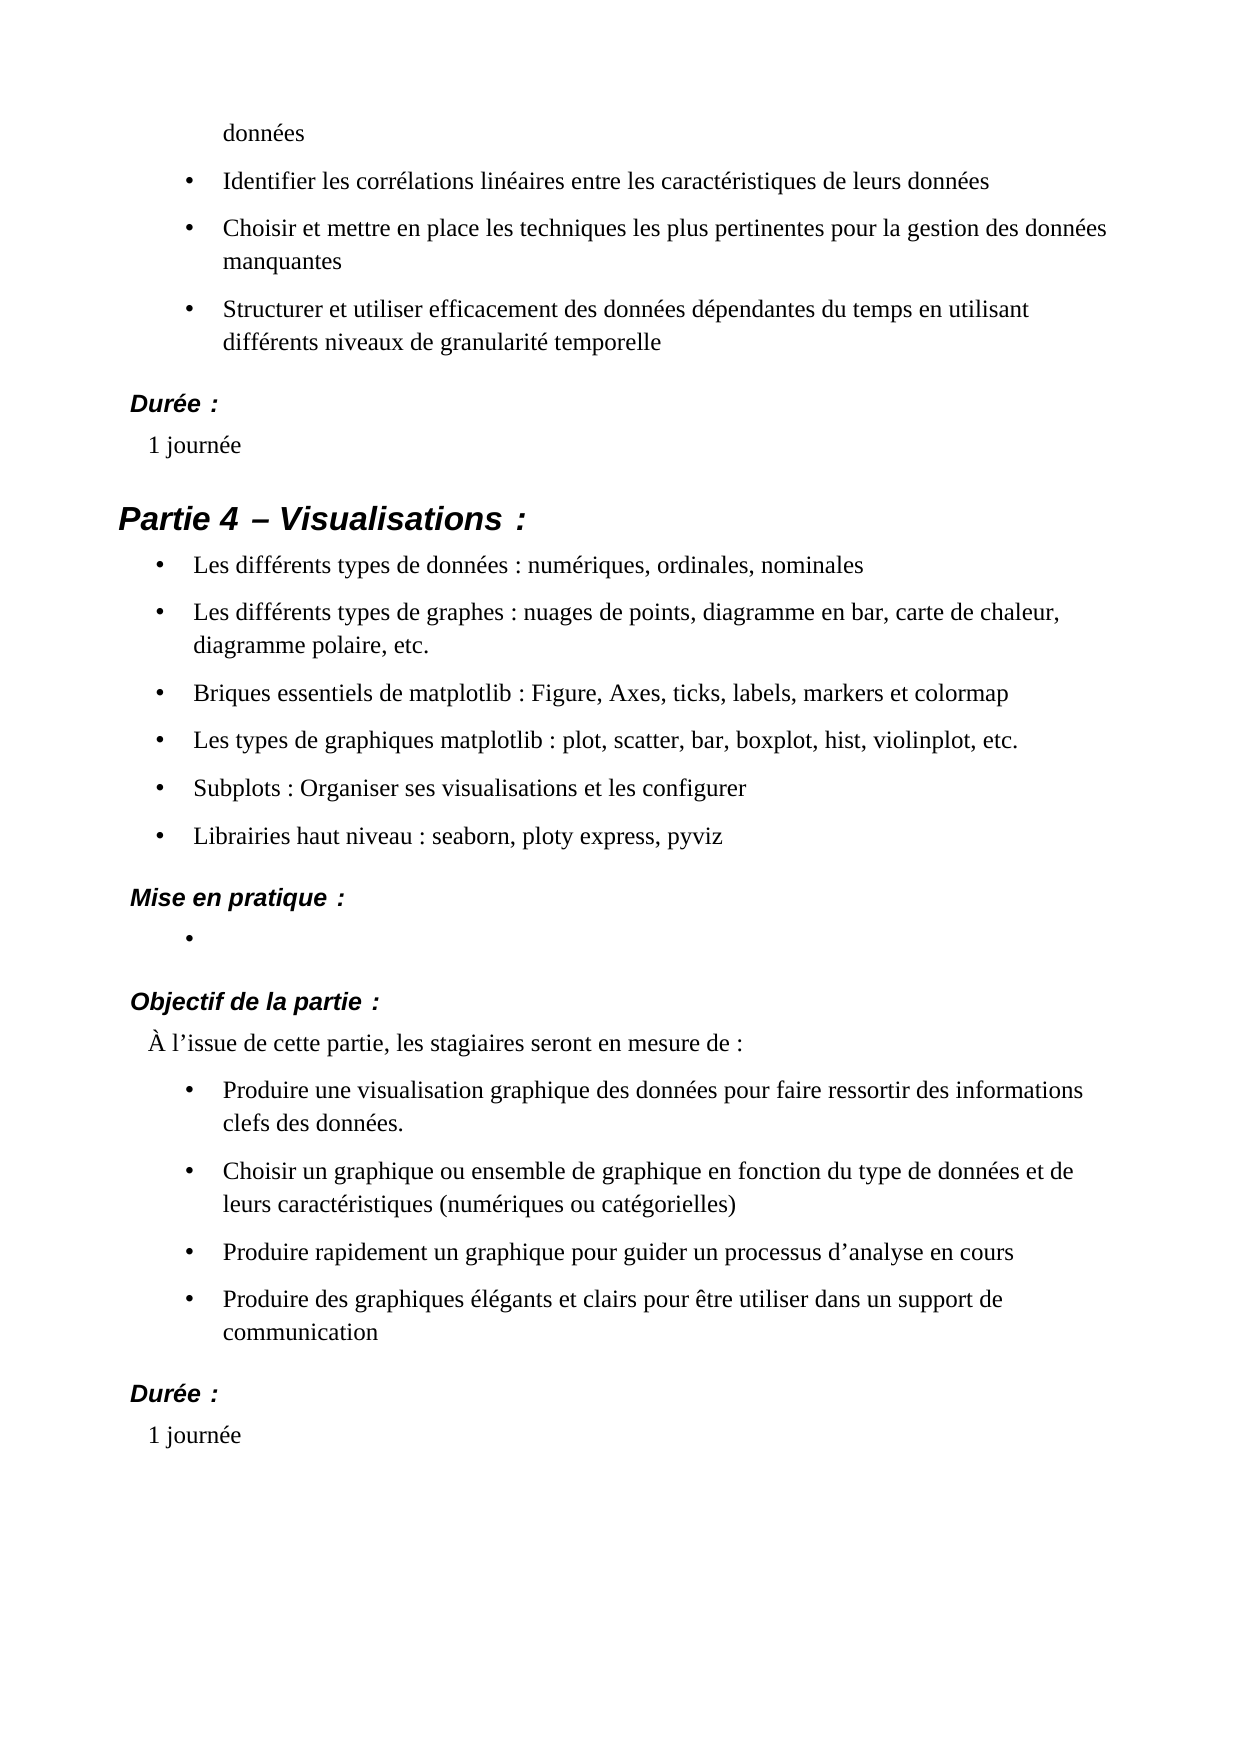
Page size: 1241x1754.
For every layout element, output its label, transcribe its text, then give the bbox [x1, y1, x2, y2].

list Produire une visualisation graphique des données pour faire ressortir des informations clefs des données. [185, 1075, 1122, 1137]
list Les types de graphiques matplotlib : plot, scatter, bar, boxplot, hist, violinplot, etc. [156, 726, 1122, 754]
list données [185, 118, 1122, 147]
subtitle Partie 4 – Visualisations : [118, 499, 1122, 537]
list Librairies haut niveau : seaborn, ploty express, pyviz [156, 821, 1122, 849]
list Subplots : Organiser ses visualisations et les configurer [156, 773, 1122, 802]
list Identifier les corrélations linéaires entre les caractéristiques de leurs données [185, 166, 1122, 194]
list Choisir un graphique ou ensemble de graphique en fonction du type de données et de leurs caractéristiques (numériques ou catégorielles) [185, 1156, 1122, 1218]
list Choisir et mettre en place les techniques les plus pertinentes pour la gestion des données manquantes [185, 213, 1122, 275]
text 1 journée [148, 430, 1122, 459]
subtitle Durée : [130, 389, 1110, 418]
subtitle Objectif de la partie : [130, 986, 1110, 1015]
list Les différents types de données : numériques, ordinales, nominales [156, 550, 1122, 578]
text 1 journée [148, 1421, 1122, 1449]
text À l’issue de cette partie, les stagiaires seront en mesure de : [148, 1028, 1122, 1056]
list Les différents types de graphes : nuages de points, diagramme en bar, carte de chaleur, diagramme polaire, etc. [156, 597, 1122, 659]
list Briques essentiels de matplotlib : Figure, Axes, ticks, labels, markers et colormap [156, 678, 1122, 707]
list Produire des graphiques élégants et clairs pour être utiliser dans un support de communication [185, 1284, 1122, 1346]
list Produire rapidement un graphique pour guider un processus d’analyse en cours [185, 1237, 1122, 1265]
subtitle Mise en pratique : [130, 883, 1110, 912]
list Structurer et utiliser efficacement des données dépendantes du temps en utilisant différents niveaux de granularité temporelle [185, 294, 1122, 356]
subtitle Durée : [130, 1379, 1110, 1408]
